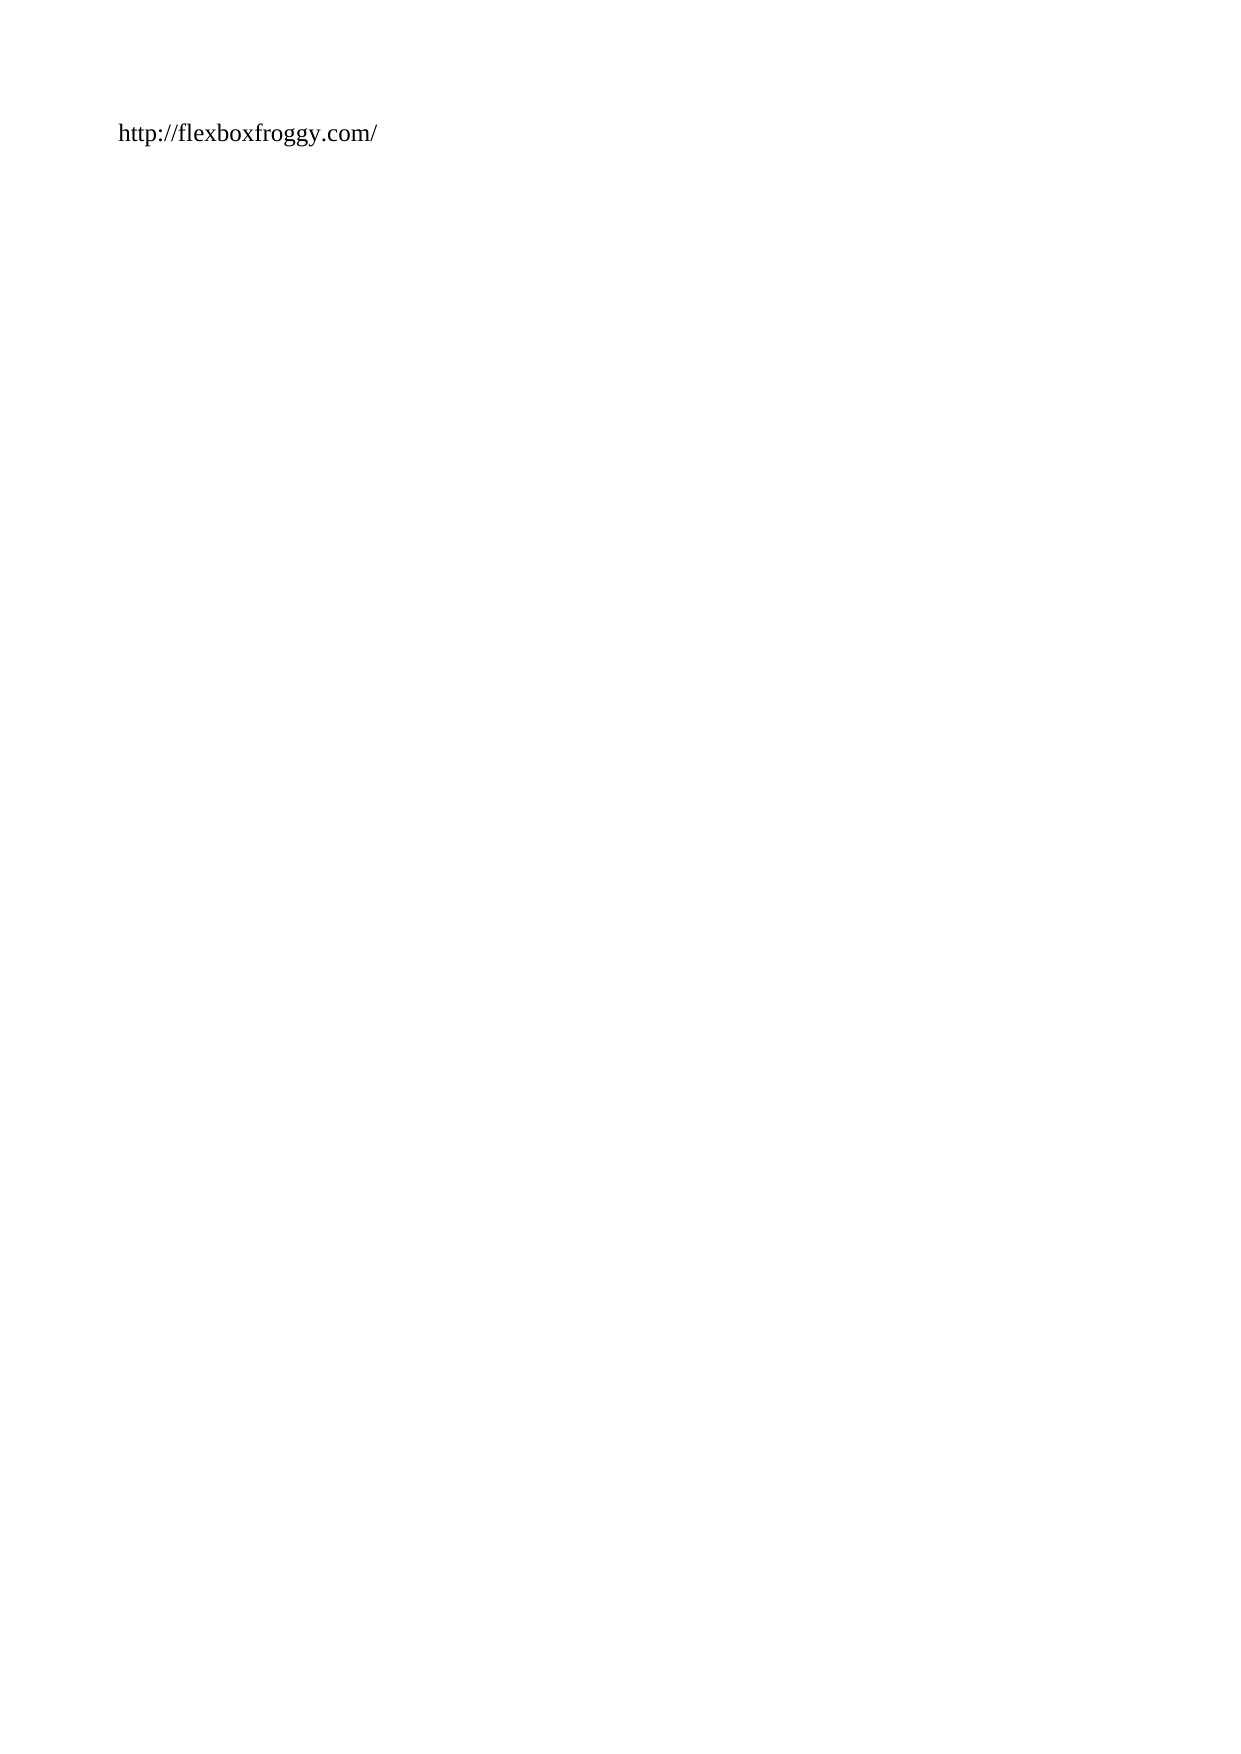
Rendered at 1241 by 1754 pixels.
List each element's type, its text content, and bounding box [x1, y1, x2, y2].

text http://flexboxfroggy.com/ [118, 118, 1122, 147]
